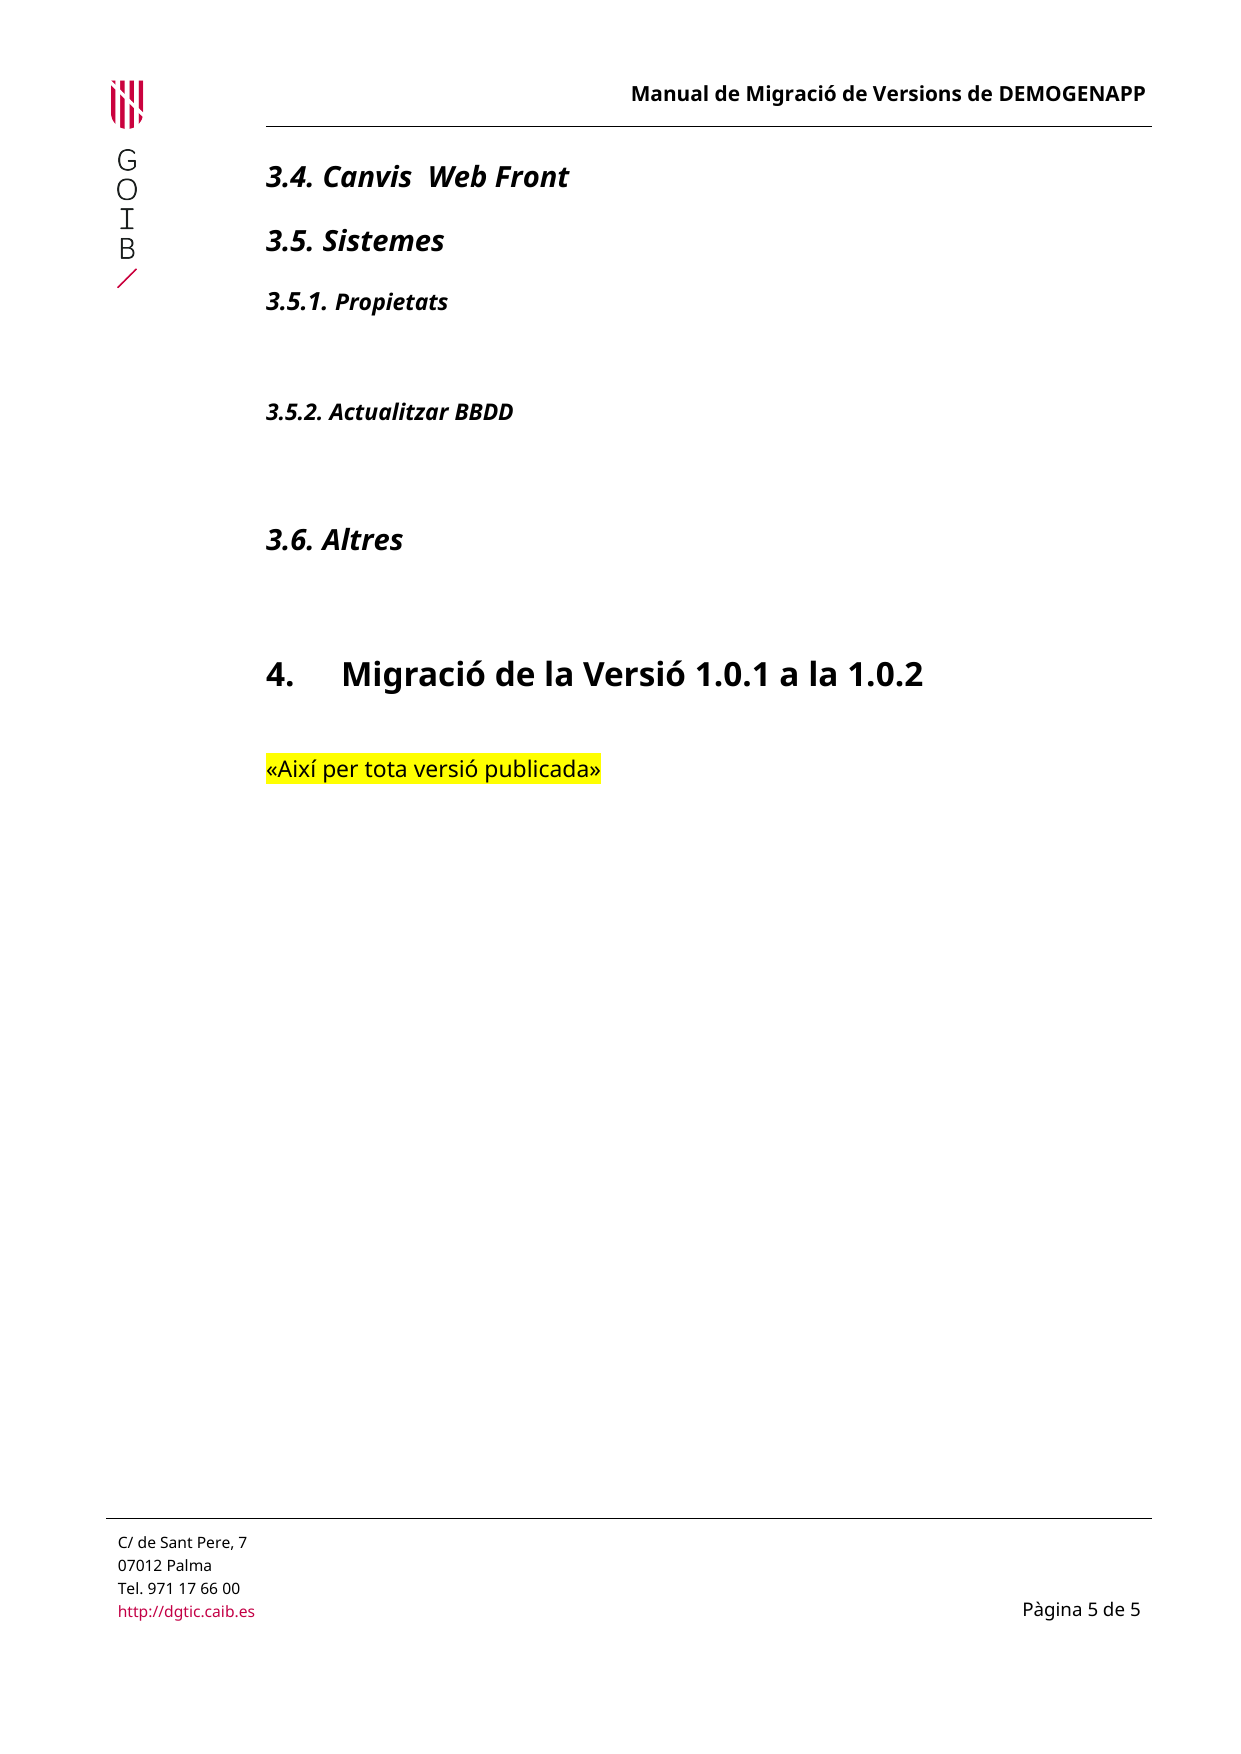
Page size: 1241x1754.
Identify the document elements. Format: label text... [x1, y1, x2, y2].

subtitle Propietats [266, 284, 1152, 318]
subtitle Sistemes [266, 220, 1152, 260]
text «Així per tota versió publicada» [266, 753, 1152, 784]
subtitle Actualitzar BBDD [266, 396, 1152, 427]
subtitle Migració de la Versió 1.0.1 a la 1.0.2 [266, 651, 1152, 696]
subtitle Altres [266, 519, 1152, 558]
picture [82, 57, 172, 319]
subtitle Canvis Web Front [266, 156, 1152, 196]
